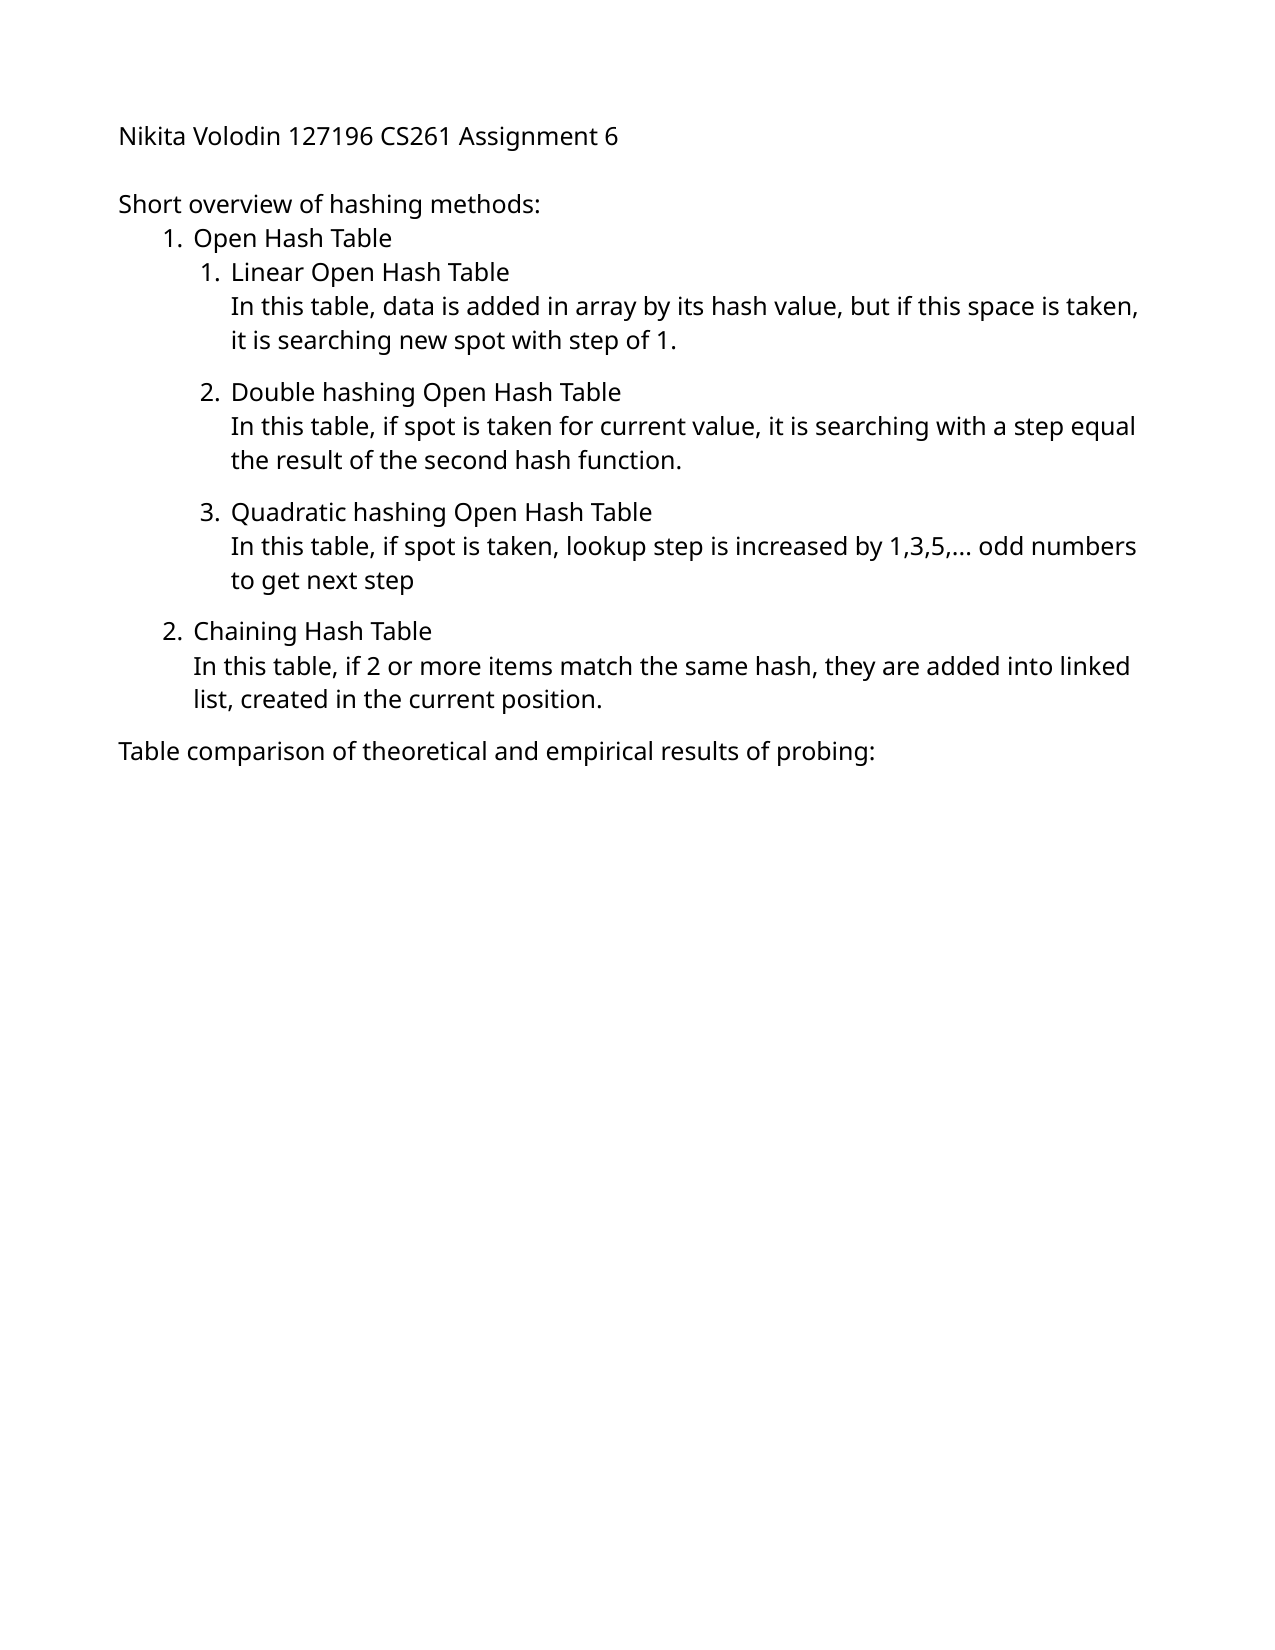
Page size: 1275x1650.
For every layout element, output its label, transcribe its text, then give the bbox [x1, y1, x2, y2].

text Short overview of hashing methods: [118, 186, 1157, 220]
text Nikita Volodin 127196 CS261 Assignment 6 [118, 118, 1157, 152]
text Table comparison of theoretical and empirical results of probing: [118, 734, 1157, 768]
list Open Hash Table [156, 220, 1157, 254]
list Double hashing Open Hash Table In this table, if spot is taken for current value, it is searching with a step equal the result of the second hash function. [193, 374, 1157, 476]
list Linear Open Hash Table In this table, data is added in array by its hash value, but if this space is taken, it is searching new spot with step of 1. [193, 254, 1157, 357]
list Chaining Hash Table In this table, if 2 or more items match the same hash, they are added into linked list, created in the current position. [156, 614, 1157, 716]
list Quadratic hashing Open Hash Table In this table, if spot is taken, lookup step is increased by 1,3,5,... odd numbers to get next step [193, 494, 1157, 596]
